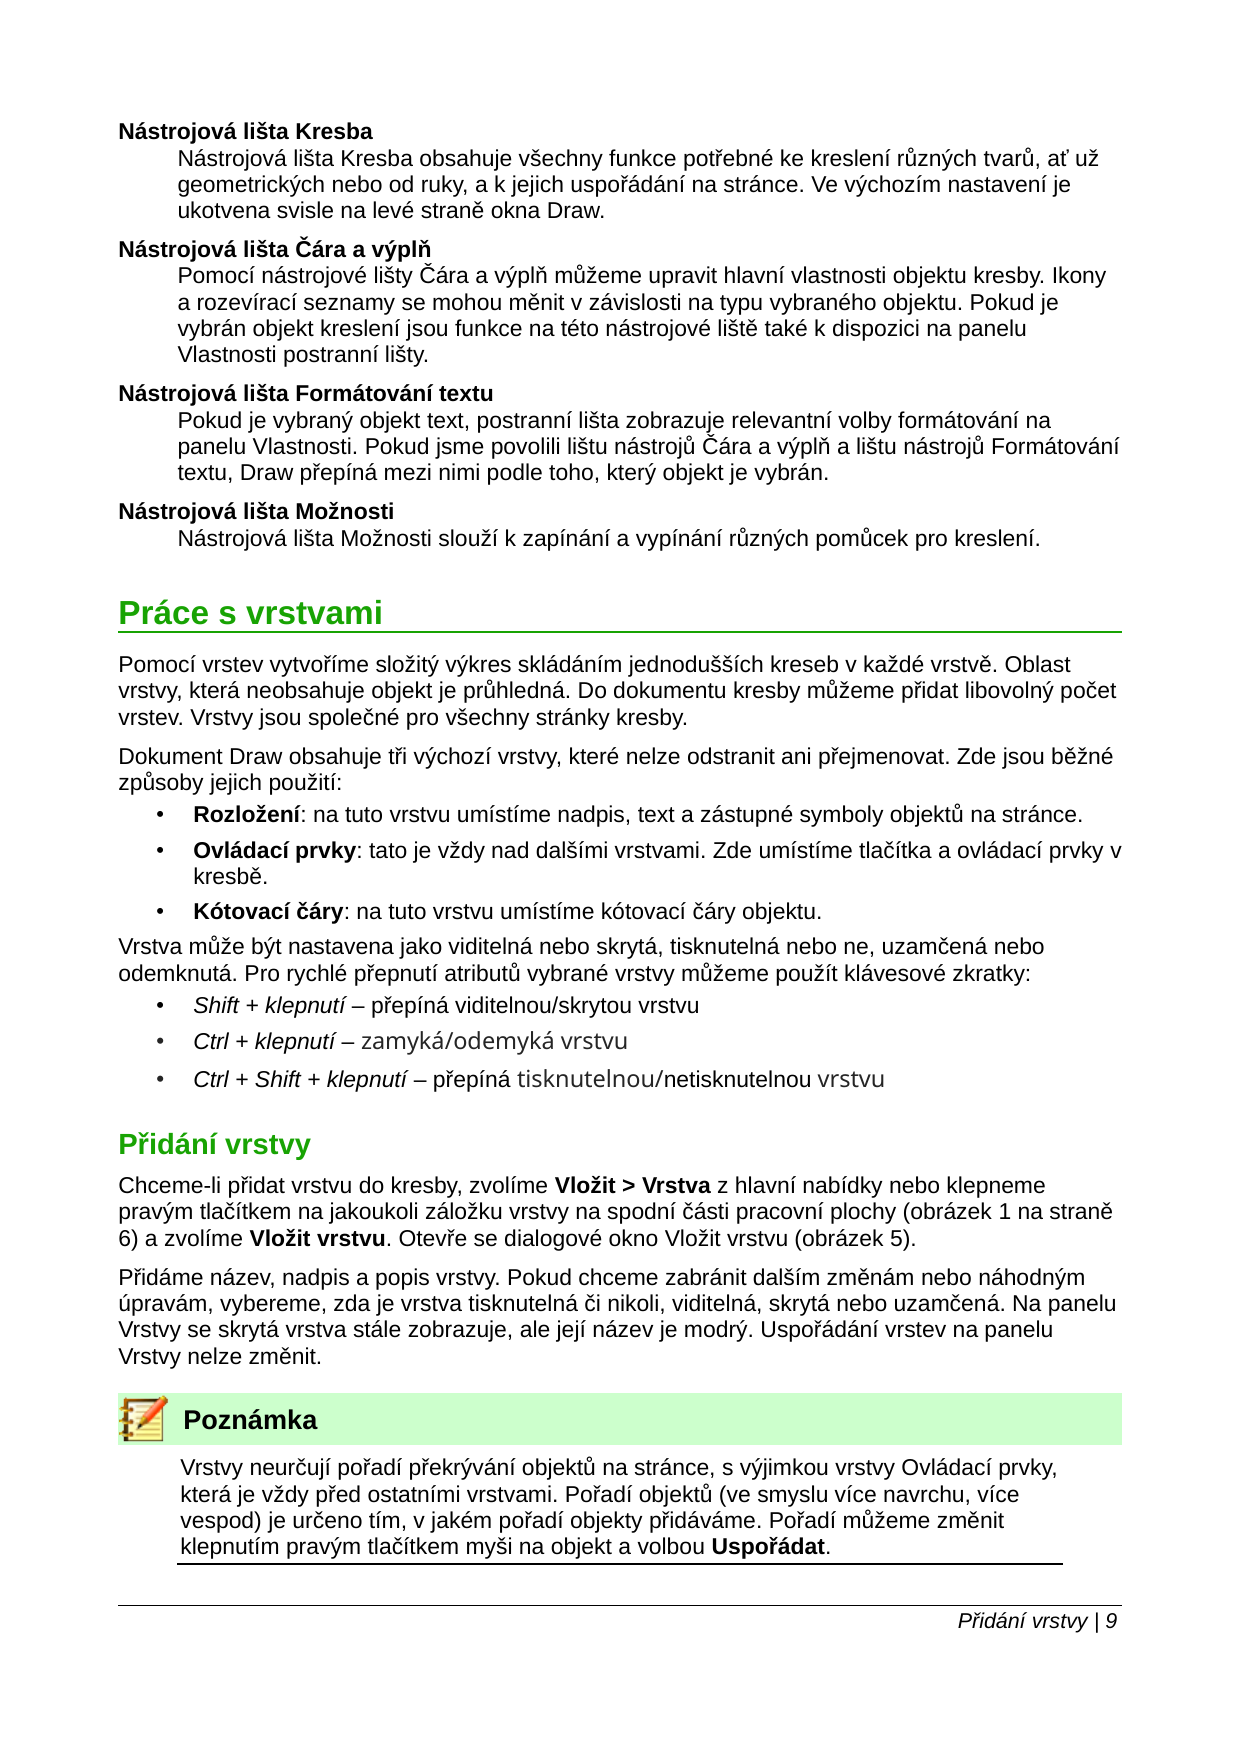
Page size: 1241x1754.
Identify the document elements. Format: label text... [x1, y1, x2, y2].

text Nástrojová lišta Formátování textu [118, 380, 1122, 407]
list Ctrl + klepnutí – zamyká/odemyká vrstvu [156, 1024, 1122, 1056]
text Nástrojová lišta Možnosti slouží k zapínání a vypínání různých pomůcek pro kreslení. [177, 524, 1122, 551]
text Nástrojová lišta Čára a výplň [118, 236, 1122, 262]
subtitle Přidání vrstvy [118, 1127, 1122, 1160]
text Pomocí vrstev vytvoříme složitý výkres skládáním jednodušších kreseb v každé vrstvě. Oblast vrstvy, která neobsahuje objekt je průhledná. Do dokumentu kresby můžeme přidat libovolný počet vrstev. Vrstvy jsou společné pro všechny stránky kresby. [118, 651, 1122, 730]
text Vrstvy neurčují pořadí překrývání objektů na stránce, s výjimkou vrstvy Ovládací prvky, která je vždy před ostatními vrstvami. Pořadí objektů (ve smyslu více navrchu, více vespod) je určeno tím, v jakém pořadí objekty přidáváme. Pořadí můžeme změnit klepnutím pravým tlačítkem myši na objekt a volbou Uspořádat. [177, 1451, 1063, 1563]
list Shift + klepnutí – přepíná viditelnou/skrytou vrstvu [156, 992, 1122, 1018]
list Ovládací prvky: tato je vždy nad dalšími vrstvami. Zde umístíme tlačítka a ovládací prvky v kresbě. [156, 837, 1122, 889]
text Nástrojová lišta Kresba obsahuje všechny funkce potřebné ke kreslení různých tvarů, ať už geometrických nebo od ruky, a k jejich uspořádání na stránce. Ve výchozím nastavení je ukotvena svisle na levé straně okna Draw. [177, 144, 1122, 223]
text Chceme-li přidat vrstvu do kresby, zvolíme Vložit > Vrstva z hlavní nabídky nebo klepneme pravým tlačítkem na jakoukoli záložku vrstvy na spodní části pracovní plochy (obrázek 1 na straně 6) a zvolíme Vložit vrstvu. Otevře se dialogové okno Vložit vrstvu (obrázek 5). [118, 1172, 1122, 1251]
subtitle Poznámka [118, 1393, 1122, 1445]
text Nástrojová lišta Kresba [118, 118, 1122, 144]
text Přidáme název, nadpis a popis vrstvy. Pokud chceme zabránit dalším změnám nebo náhodným úpravám, vybereme, zda je vrstva tisknutelná či nikoli, viditelná, skrytá nebo uzamčená. Na panelu Vrstvy se skrytá vrstva stále zobrazuje, ale její název je modrý. Uspořádání vrstev na panelu Vrstvy nelze změnit. [118, 1263, 1122, 1369]
list Ctrl + Shift + klepnutí – přepíná tisknutelnou/netisknutelnou vrstvu [156, 1062, 1122, 1094]
subtitle Práce s vrstvami [118, 593, 1122, 631]
text Pokud je vybraný objekt text, postranní lišta zobrazuje relevantní volby formátování na panelu Vlastnosti. Pokud jsme povolili lištu nástrojů Čára a výplň a lištu nástrojů Formátování textu, Draw přepíná mezi nimi podle toho, který objekt je vybrán. [177, 407, 1122, 486]
text Nástrojová lišta Možnosti [118, 498, 1122, 524]
text Pomocí nástrojové lišty Čára a výplň můžeme upravit hlavní vlastnosti objektu kresby. Ikony a rozevírací seznamy se mohou měnit v závislosti na typu vybraného objektu. Pokud je vybrán objekt kreslení jsou funkce na této nástrojové liště také k dispozici na panelu Vlastnosti postranní lišty. [177, 262, 1122, 368]
list Rozložení: na tuto vrstvu umístíme nadpis, text a zástupné symboly objektů na stránce. [156, 801, 1122, 828]
list Dokument Draw obsahuje tři výchozí vrstvy, které nelze odstranit ani přejmenovat. Zde jsou běžné způsoby jejich použití: [118, 743, 1122, 795]
picture [119, 1394, 170, 1445]
list Kótovací čáry: na tuto vrstvu umístíme kótovací čáry objektu. [156, 898, 1122, 924]
text Vrstva může být nastavena jako viditelná nebo skrytá, tisknutelná nebo ne, uzamčená nebo odemknutá. Pro rychlé přepnutí atributů vybrané vrstvy můžeme použít klávesové zkratky: [118, 933, 1122, 986]
